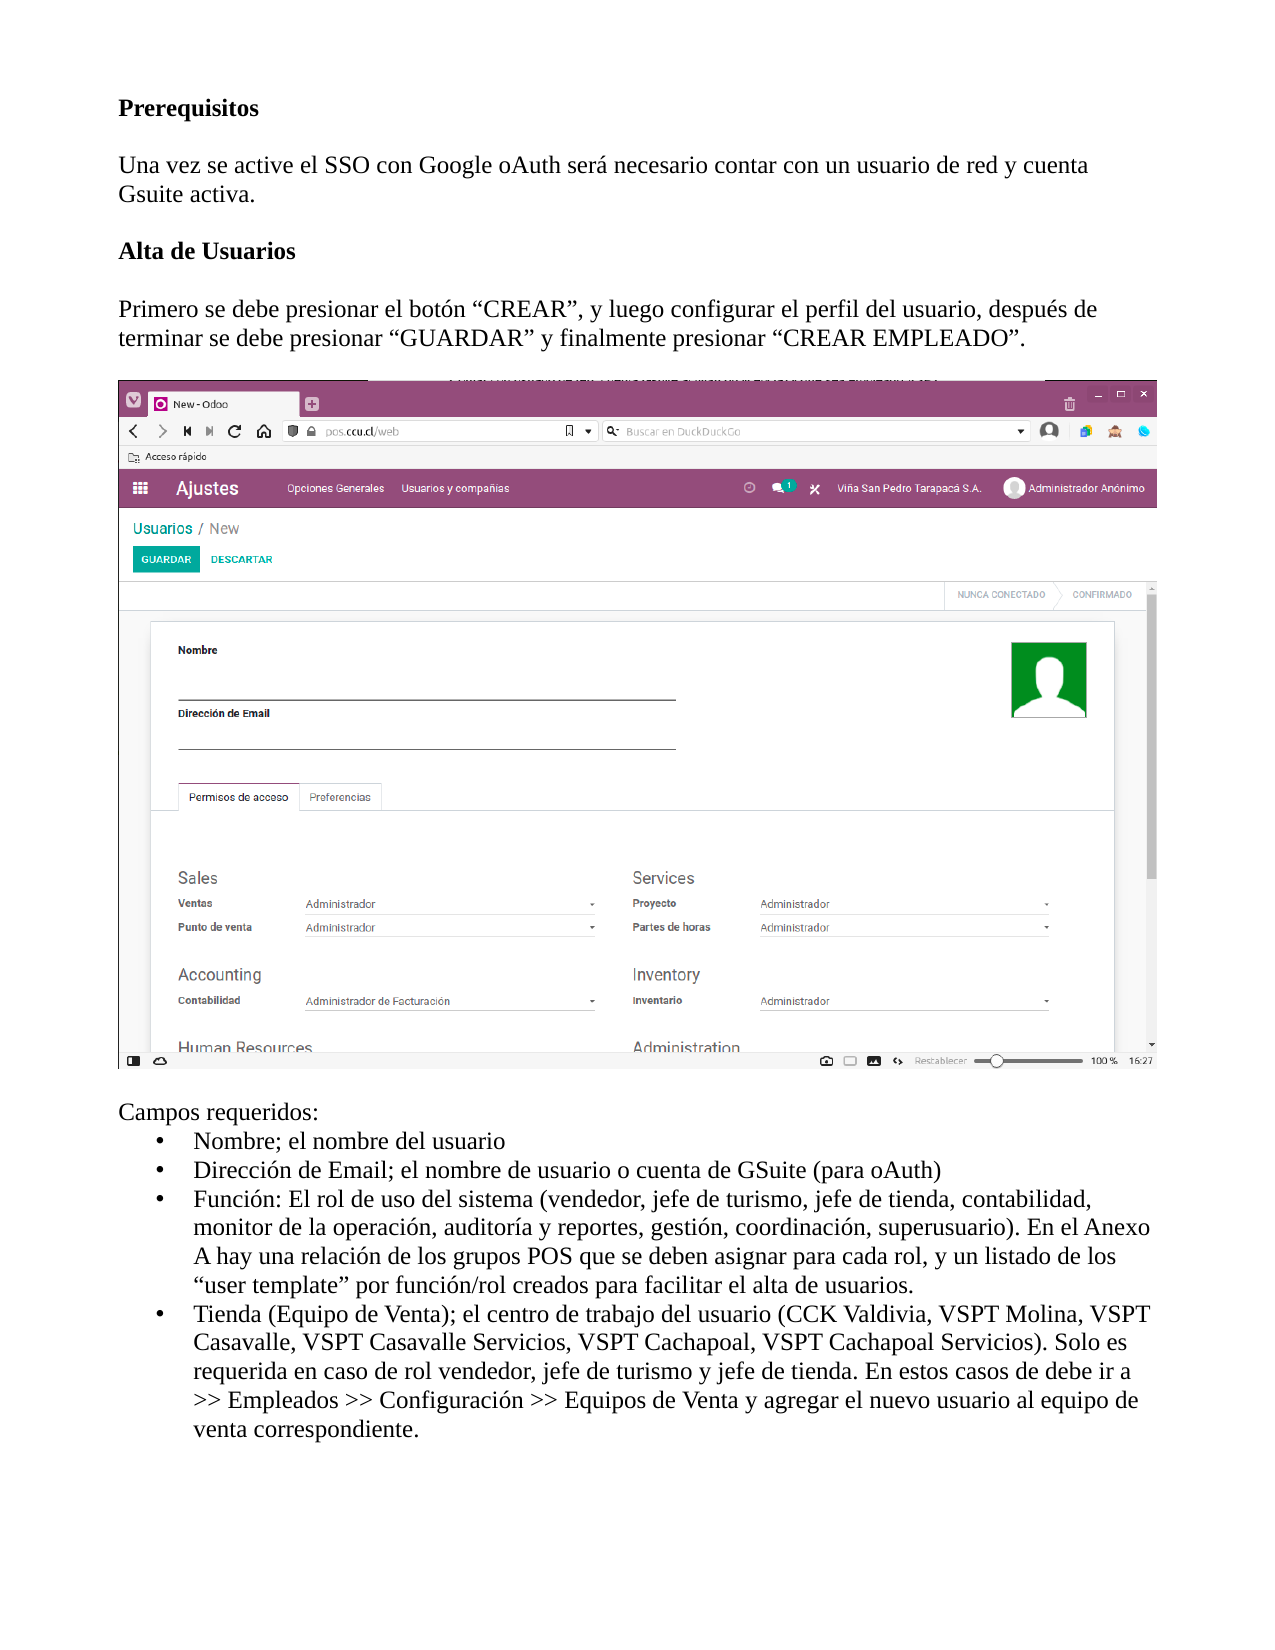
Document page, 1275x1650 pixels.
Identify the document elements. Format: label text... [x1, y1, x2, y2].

text Alta de Usuarios [118, 236, 1157, 265]
list Dirección de Email; el nombre de usuario o cuenta de GSuite (para oAuth) [156, 1155, 1157, 1184]
text Primero se debe presionar el botón “CREAR”, y luego configurar el perfil del usuario, después de terminar se debe presionar “GUARDAR” y finalmente presionar “CREAR EMPLEADO”. [118, 294, 1157, 351]
list Función: El rol de uso del sistema (vendedor, jefe de turismo, jefe de tienda, contabilidad, monitor de la operación, auditoría y reportes, gestión, coordinación, superusuario). En el Anexo A hay una relación de los grupos POS que se deben asignar para cada rol, y un listado de los “user template” por función/rol creados para facilitar el alta de usuarios. [156, 1184, 1157, 1299]
list Tienda (Equipo de Venta); el centro de trabajo del usuario (CCK Valdivia, VSPT Molina, VSPT Casavalle, VSPT Casavalle Servicios, VSPT Cachapoal, VSPT Cachapoal Servicios). Solo es requerida en caso de rol vendedor, jefe de turismo y jefe de tienda. En estos casos de debe ir a >> Empleados >> Configuración >> Equipos de Venta y agregar el nuevo usuario al equipo de venta correspondiente. [156, 1299, 1157, 1442]
text Una vez se active el SSO con Google oAuth será necesario contar con un usuario de red y cuenta Gsuite activa. [118, 150, 1157, 208]
picture [118, 380, 1157, 1069]
text Campos requeridos: [118, 1097, 1157, 1126]
text Prerequisitos [118, 93, 1157, 121]
list Nombre; el nombre del usuario [156, 1126, 1157, 1155]
